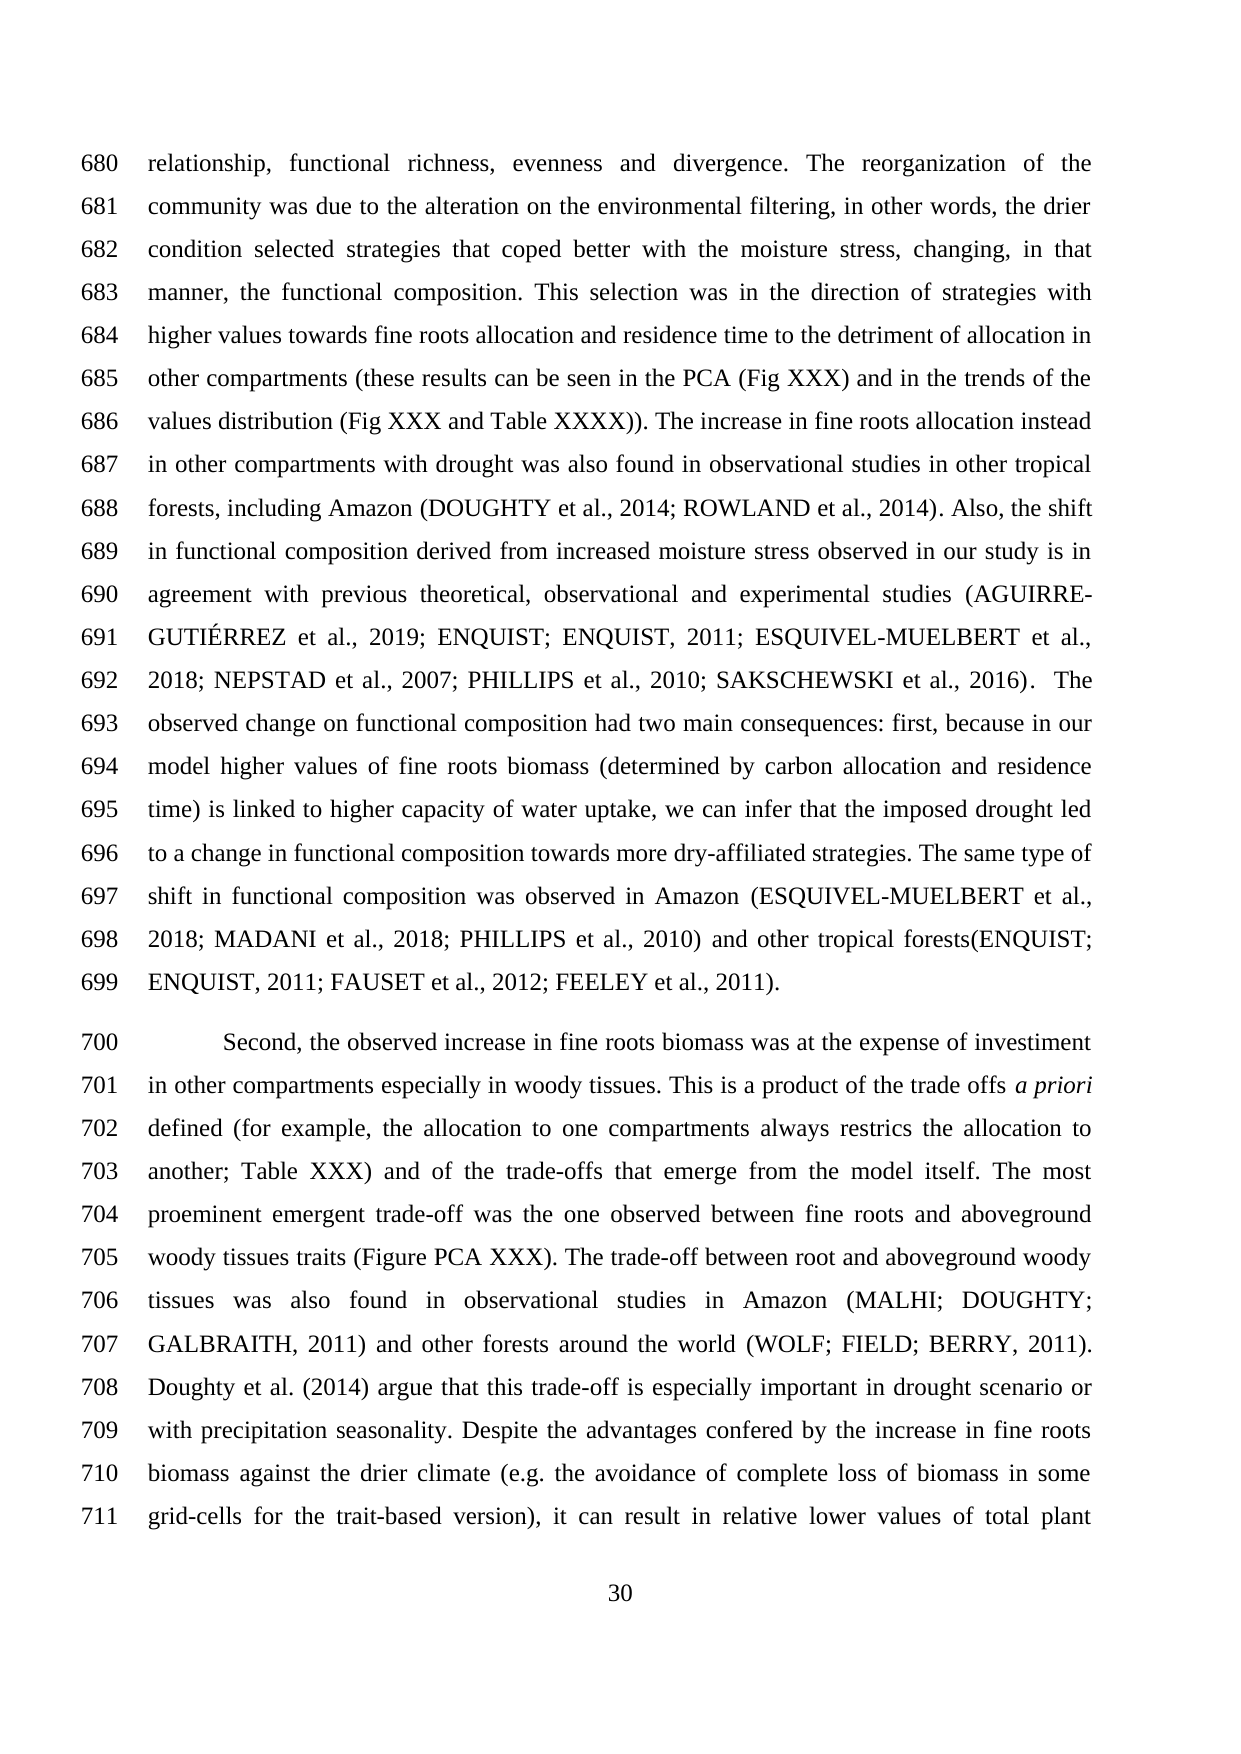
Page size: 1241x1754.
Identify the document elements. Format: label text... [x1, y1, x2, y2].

text Our results show that the applied scenario of reduced precipitation has led to a significant functional reorganization of Amazon forest in terms of composition, dominance relationship, functional richness, evenness and divergence. The reorganization of the community was due to the alteration on the environmental filtering, in other words, the drier condition selected strategies that coped better with the moisture stress, changing, in that manner, the functional composition. This selection was in the direction of strategies with higher values towards fine roots allocation and residence time to the detriment of allocation in other compartments (these results can be seen in the PCA (Fig XXX) and in the trends of the values distribution (Fig XXX and Table XXXX)). The increase in fine roots allocation instead in other compartments with drought was also found in observational studies in other tropical forests, including Amazon (DOUGHTY et al., 2014; ROWLAND et al., 2014)⁠. Also, the shift in functional composition derived from increased moisture stress observed in our study is in agreement with previous theoretical, observational and experimental studies (AGUIRRE-GUTIÉRREZ et al., 2019; ENQUIST; ENQUIST, 2011; ESQUIVEL-MUELBERT et al., 2018; NEPSTAD et al., 2007; PHILLIPS et al., 2010; SAKSCHEWSKI et al., 2016)⁠. The observed change on functional composition had two main consequences: first, because in our model higher values of fine roots biomass (determined by carbon allocation and residence time) is linked to higher capacity of water uptake, we can infer that the imposed drought led to a change in functional composition towards more dry-affiliated strategies. The same type of shift in functional composition was observed in Amazon (ESQUIVEL-MUELBERT et al., 2018; MADANI et al., 2018; PHILLIPS et al., 2010)⁠ and other tropical forests(ENQUIST; ENQUIST, 2011; FAUSET et al., 2012; FEELEY et al., 2011)⁠. [112, 148, 1093, 996]
text Second, the observed increase in fine roots biomass was at the expense of investiment in other compartments especially in woody tissues. This is a product of the trade offs a priori defined (for example, the allocation to one compartments always restrics the allocation to another; Table XXX) and of the trade-offs that emerge from the model itself. The most proeminent emergent trade-off was the one observed between fine roots and aboveground woody tissues traits (Figure PCA XXX). The trade-off between root and aboveground woody tissues was also found in observational studies in Amazon (MALHI; DOUGHTY; GALBRAITH, 2011)⁠ and other forests around the world (WOLF; FIELD; BERRY, 2011)⁠. Doughty et al. (2014) argue that this trade-off is especially important in drought scenario or with precipitation seasonality. Despite the advantages confered by the increase in fine roots biomass against the drier climate (e.g. the avoidance of complete loss of biomass in some grid-cells for the trait-based version), it can result in relative lower values of total plant [148, 1027, 1093, 1530]
